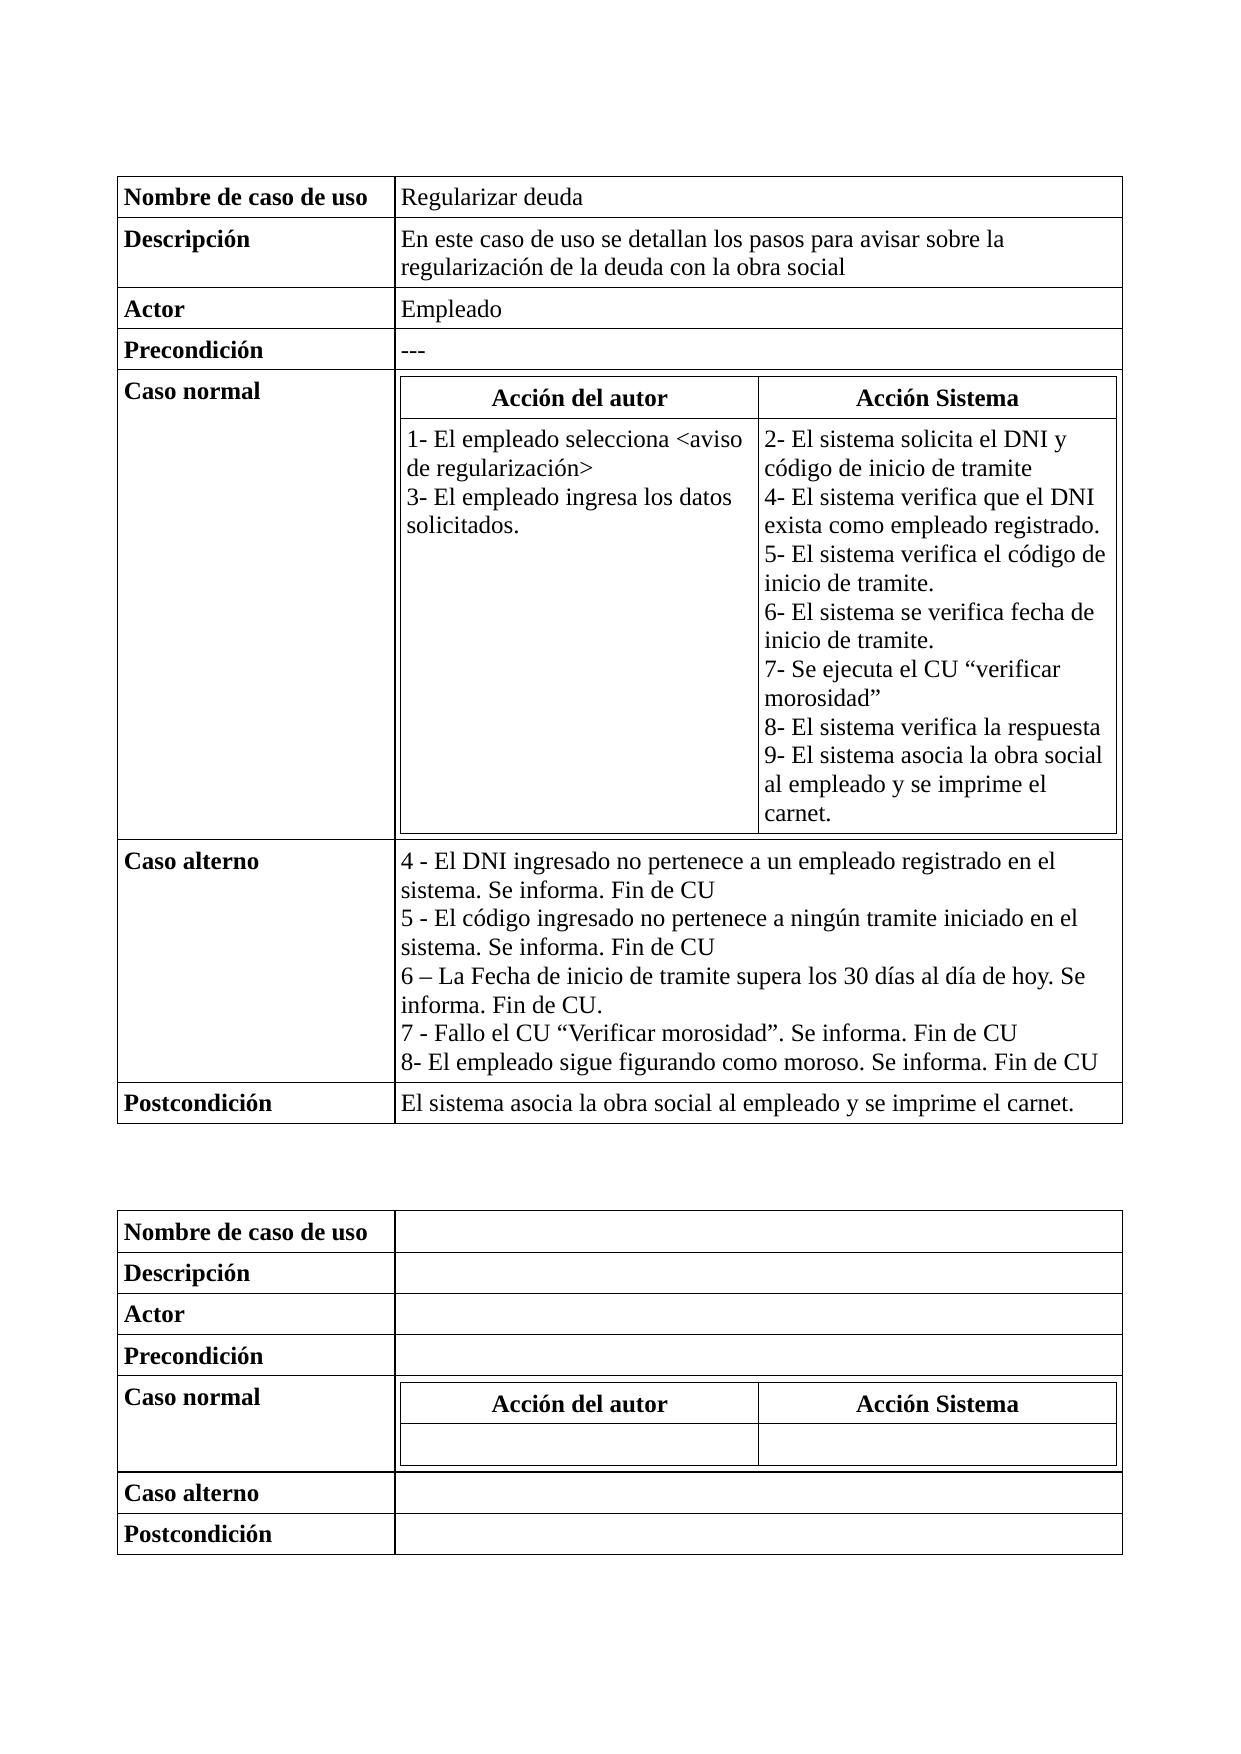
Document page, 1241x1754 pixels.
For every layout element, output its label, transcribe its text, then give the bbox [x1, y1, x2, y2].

table_cell Actor [118, 1294, 394, 1334]
table_header Regularizar deuda [396, 177, 1122, 217]
table_cell Precondición [118, 1335, 394, 1375]
table_cell --- [396, 329, 1122, 369]
table_cell Postcondición [118, 1514, 394, 1554]
table_cell Actor [118, 288, 394, 328]
table_cell Caso alterno [118, 840, 394, 1082]
table_header [396, 1211, 1122, 1252]
table_header Acción del autor [401, 377, 758, 417]
table_header Acción Sistema [759, 377, 1116, 417]
table_cell Caso normal [118, 1376, 394, 1471]
table_cell [396, 1376, 1122, 1471]
table_cell [759, 1424, 1116, 1464]
table_header Nombre de caso de uso [118, 1211, 394, 1252]
table_cell El sistema asocia la obra social al empleado y se imprime el carnet. [396, 1083, 1122, 1123]
table_cell Caso normal [118, 370, 394, 839]
table_cell [396, 1335, 1122, 1375]
table_cell [396, 1514, 1122, 1554]
table_cell Caso alterno [118, 1473, 394, 1513]
table_cell Precondición [118, 329, 394, 369]
table_cell Descripción [118, 1253, 394, 1293]
table_cell Empleado [396, 288, 1122, 328]
table_header Acción Sistema [759, 1383, 1116, 1423]
table_header Acción del autor [401, 1383, 758, 1423]
table_cell [396, 1253, 1122, 1293]
table_cell [396, 1294, 1122, 1334]
table_cell [396, 1473, 1122, 1513]
table_header Nombre de caso de uso [118, 177, 394, 217]
table_cell En este caso de uso se detallan los pasos para avisar sobre la regularización de la deuda con la obra social [396, 218, 1122, 287]
table_cell 4 - El DNI ingresado no pertenece a un empleado registrado en el sistema. Se informa. Fin de CU 5 - El código ingresado no pertenece a ningún tramite iniciado en el sistema. Se informa. Fin de CU 6 – La Fecha de inicio de tramite supera los 30 días al día de hoy. Se informa. Fin de CU. 7 - Fallo el CU “Verificar morosidad”. Se informa. Fin de CU 8- El empleado sigue figurando como moroso. Se informa. Fin de CU [396, 840, 1122, 1082]
table_cell 1- El empleado selecciona <aviso de regularización> 3- El empleado ingresa los datos solicitados. [401, 419, 758, 832]
table_cell [401, 1424, 758, 1464]
table_cell Descripción [118, 218, 394, 287]
table_cell 2- El sistema solicita el DNI y código de inicio de tramite 4- El sistema verifica que el DNI exista como empleado registrado. 5- El sistema verifica el código de inicio de tramite. 6- El sistema se verifica fecha de inicio de tramite. 7- Se ejecuta el CU “verificar morosidad” 8- El sistema verifica la respuesta 9- El sistema asocia la obra social al empleado y se imprime el carnet. [759, 419, 1116, 832]
table_cell Postcondición [118, 1083, 394, 1123]
table_cell [396, 370, 1122, 839]
